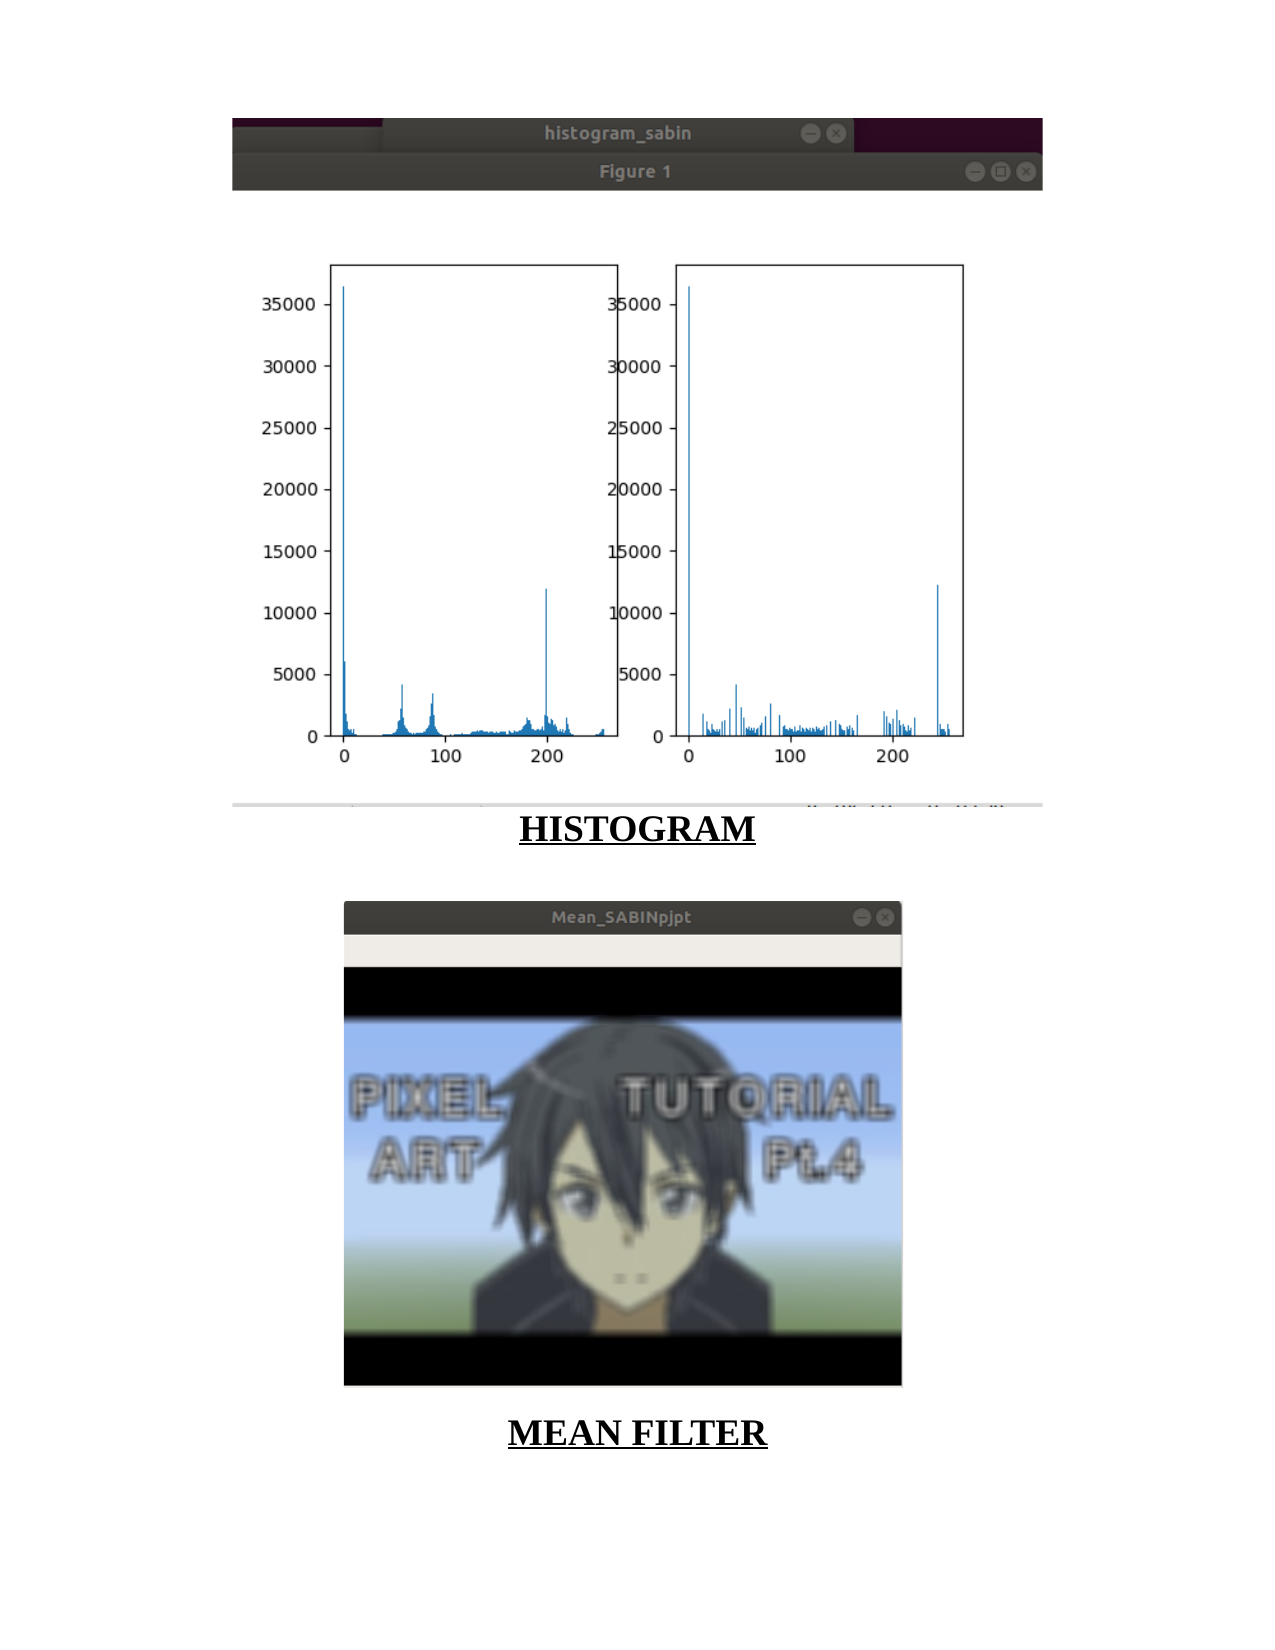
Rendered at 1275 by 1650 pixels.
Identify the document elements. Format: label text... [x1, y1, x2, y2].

picture [232, 118, 1043, 807]
picture [343, 901, 904, 1388]
text MEAN FILTER [118, 1410, 1157, 1453]
text HISTOGRAM [118, 118, 1157, 849]
